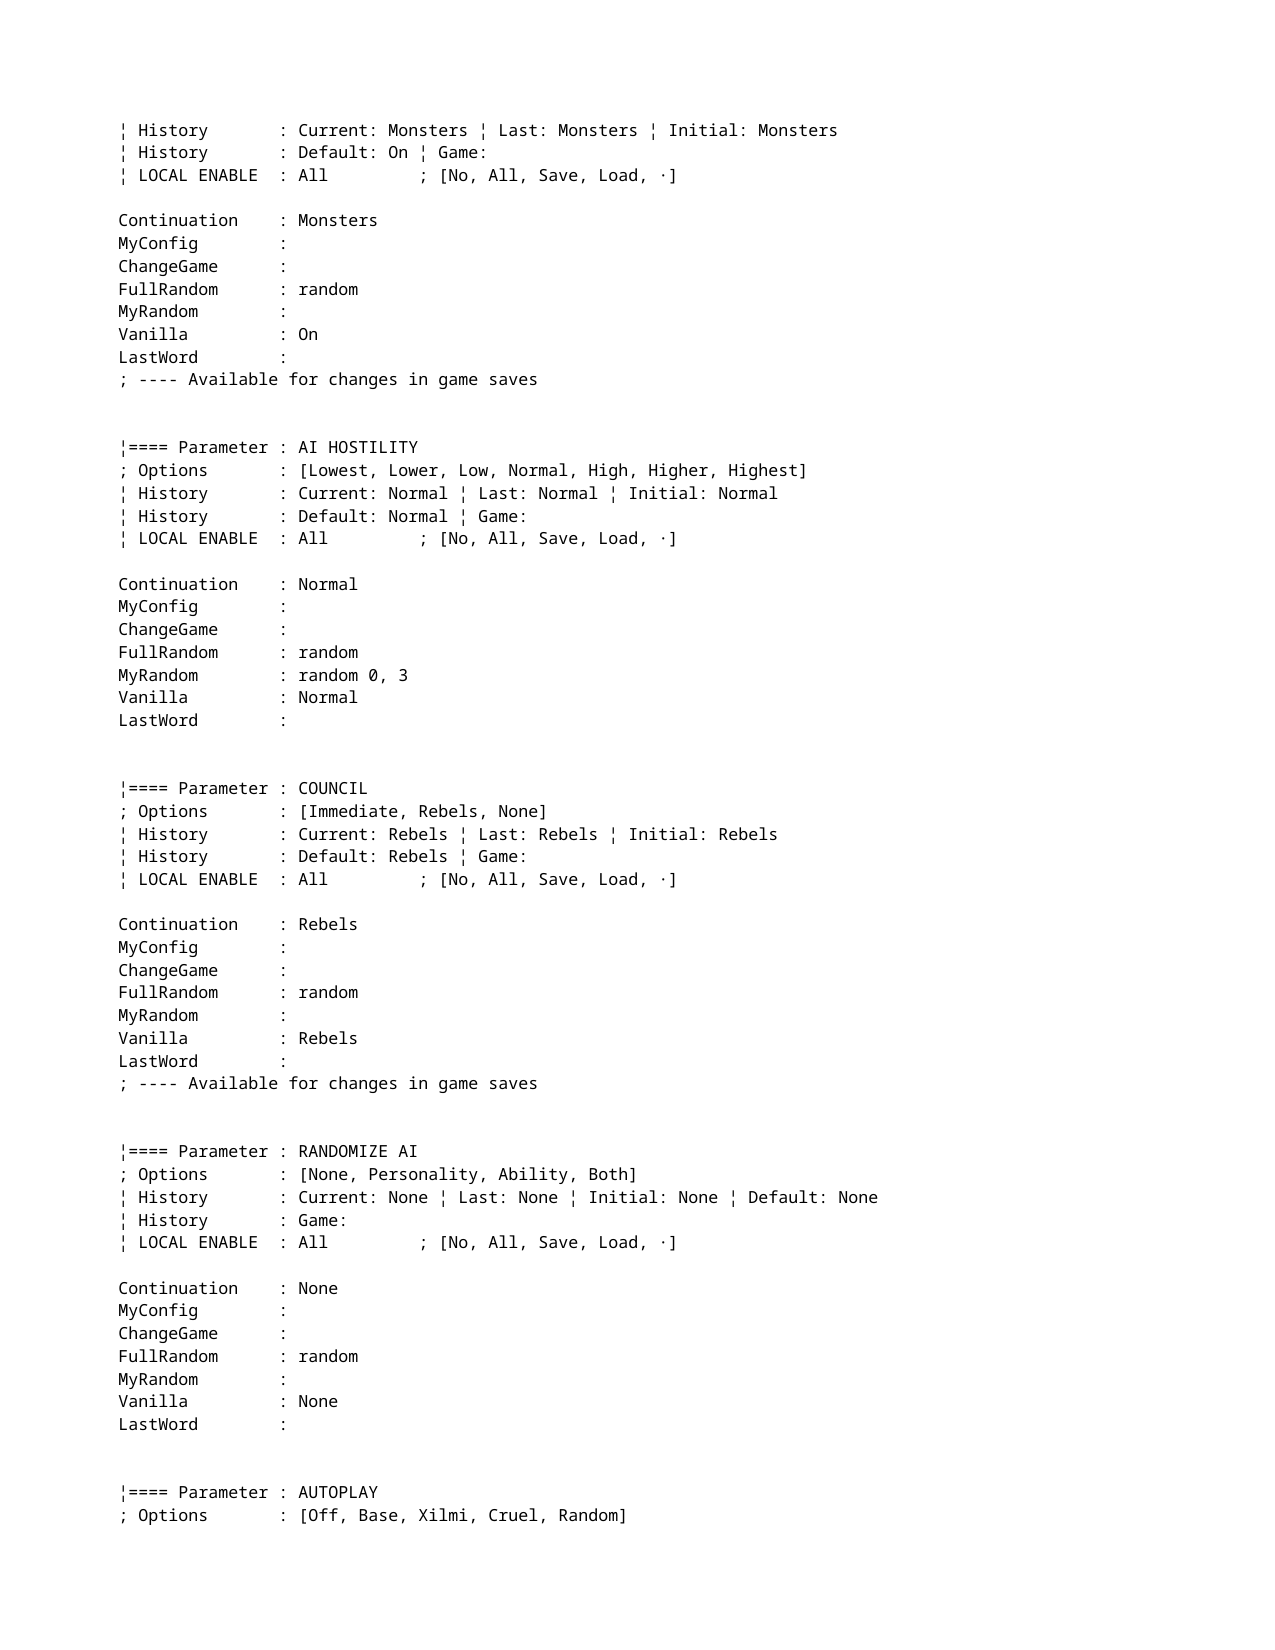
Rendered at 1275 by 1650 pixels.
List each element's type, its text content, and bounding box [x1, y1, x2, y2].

text ¦ History : Default: On ¦ Game: [118, 141, 1157, 163]
text Vanilla : Rebels [118, 1026, 1157, 1049]
text ¦==== Parameter : RANDOMIZE AI [118, 1140, 1157, 1163]
text MyRandom : [118, 1367, 1157, 1390]
text ¦ History : Default: Rebels ¦ Game: [118, 845, 1157, 867]
text ¦ History : Game: [118, 1208, 1157, 1231]
text ChangeGame : [118, 958, 1157, 981]
text Vanilla : On [118, 322, 1157, 345]
text MyRandom : [118, 300, 1157, 322]
text ChangeGame : [118, 618, 1157, 640]
text Continuation : Normal [118, 572, 1157, 595]
text ¦==== Parameter : AUTOPLAY [118, 1481, 1157, 1503]
text ¦ LOCAL ENABLE : All ; [No, All, Save, Load, ·] [118, 1231, 1157, 1253]
text Vanilla : None [118, 1390, 1157, 1412]
text FullRandom : random [118, 277, 1157, 300]
text MyRandom : [118, 1004, 1157, 1026]
text ; Options : [Off, Base, Xilmi, Cruel, Random] [118, 1503, 1157, 1526]
text Continuation : Monsters [118, 209, 1157, 232]
text ¦==== Parameter : COUNCIL [118, 777, 1157, 799]
text ; Options : [Lowest, Lower, Low, Normal, High, Higher, Highest] [118, 459, 1157, 481]
text MyConfig : [118, 936, 1157, 958]
text ¦ History : Current: Rebels ¦ Last: Rebels ¦ Initial: Rebels [118, 822, 1157, 845]
text FullRandom : random [118, 1344, 1157, 1367]
text ¦ History : Current: None ¦ Last: None ¦ Initial: None ¦ Default: None [118, 1185, 1157, 1208]
text LastWord : [118, 1049, 1157, 1072]
text Continuation : Rebels [118, 913, 1157, 936]
text Vanilla : Normal [118, 686, 1157, 708]
text ¦ History : Default: Normal ¦ Game: [118, 504, 1157, 527]
text ¦ LOCAL ENABLE : All ; [No, All, Save, Load, ·] [118, 867, 1157, 890]
text ¦ History : Current: Normal ¦ Last: Normal ¦ Initial: Normal [118, 481, 1157, 504]
text FullRandom : random [118, 981, 1157, 1004]
text ChangeGame : [118, 254, 1157, 277]
text LastWord : [118, 345, 1157, 368]
text ; Options : [None, Personality, Ability, Both] [118, 1163, 1157, 1185]
text LastWord : [118, 708, 1157, 731]
text ; ---- Available for changes in game saves [118, 1072, 1157, 1094]
text ¦==== Parameter : AI HOSTILITY [118, 436, 1157, 459]
text LastWord : [118, 1412, 1157, 1435]
text MyConfig : [118, 1299, 1157, 1322]
text ¦ LOCAL ENABLE : All ; [No, All, Save, Load, ·] [118, 163, 1157, 186]
text FullRandom : random [118, 640, 1157, 663]
text MyConfig : [118, 232, 1157, 254]
text ¦ LOCAL ENABLE : All ; [No, All, Save, Load, ·] [118, 527, 1157, 549]
text ; ---- Available for changes in game saves [118, 368, 1157, 391]
text ChangeGame : [118, 1322, 1157, 1344]
text ¦ History : Current: Monsters ¦ Last: Monsters ¦ Initial: Monsters [118, 118, 1157, 141]
text ; Options : [Immediate, Rebels, None] [118, 799, 1157, 822]
text MyRandom : random 0, 3 [118, 663, 1157, 686]
text Continuation : None [118, 1276, 1157, 1299]
text MyConfig : [118, 595, 1157, 618]
